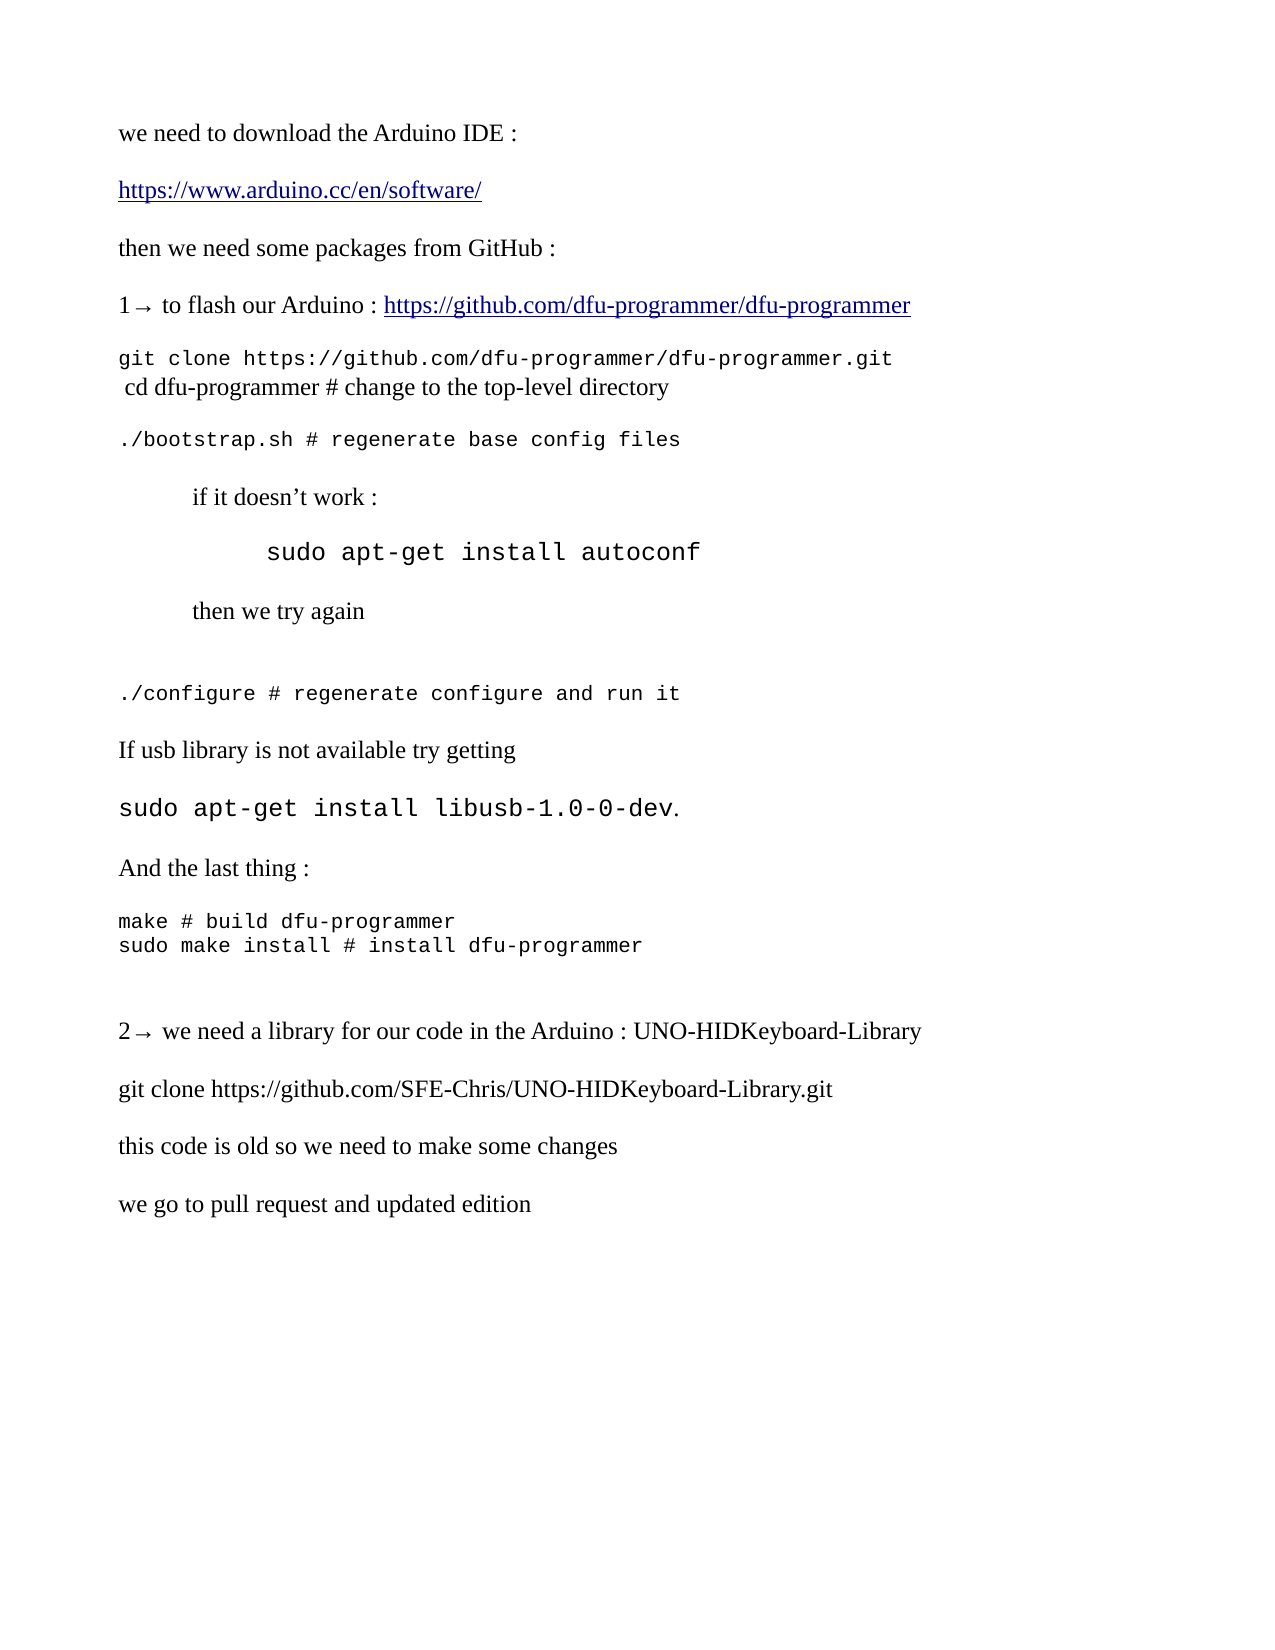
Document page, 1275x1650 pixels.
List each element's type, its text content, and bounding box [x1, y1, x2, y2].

text we need to download the Arduino IDE : [118, 118, 1157, 147]
text then we try again [118, 596, 1157, 625]
text make # build dfu-programmer [118, 911, 1157, 934]
text sudo apt-get install libusb-1.0-0-dev. [118, 793, 1098, 824]
text if it doesn’t work : [118, 482, 1157, 510]
text ./configure # regenerate configure and run it [118, 682, 1157, 706]
text 1→ to flash our Arduino : https://github.com/dfu-programmer/dfu-programmer [118, 291, 1157, 319]
text 2→ we need a library for our code in the Arduino : UNO-HIDKeyboard-Library [118, 1016, 1157, 1045]
text we go to pull request and updated edition [118, 1189, 1157, 1218]
text If usb library is not available try getting [118, 735, 1098, 764]
text And the last thing : [118, 853, 1157, 882]
text cd dfu-programmer # change to the top-level directory [118, 372, 1157, 401]
text git clone https://github.com/dfu-programmer/dfu-programmer.git [118, 348, 1157, 372]
text https://www.arduino.cc/en/software/ [118, 176, 1157, 204]
text sudo make install # install dfu-programmer [118, 934, 1157, 958]
text then we need some packages from GitHub : [118, 233, 1157, 262]
text sudo apt-get install autoconf [118, 539, 1157, 567]
text this code is old so we need to make some changes [118, 1131, 1157, 1160]
text ./bootstrap.sh # regenerate base config files [118, 429, 1157, 453]
text git clone https://github.com/SFE-Chris/UNO-HIDKeyboard-Library.git [118, 1074, 1157, 1103]
